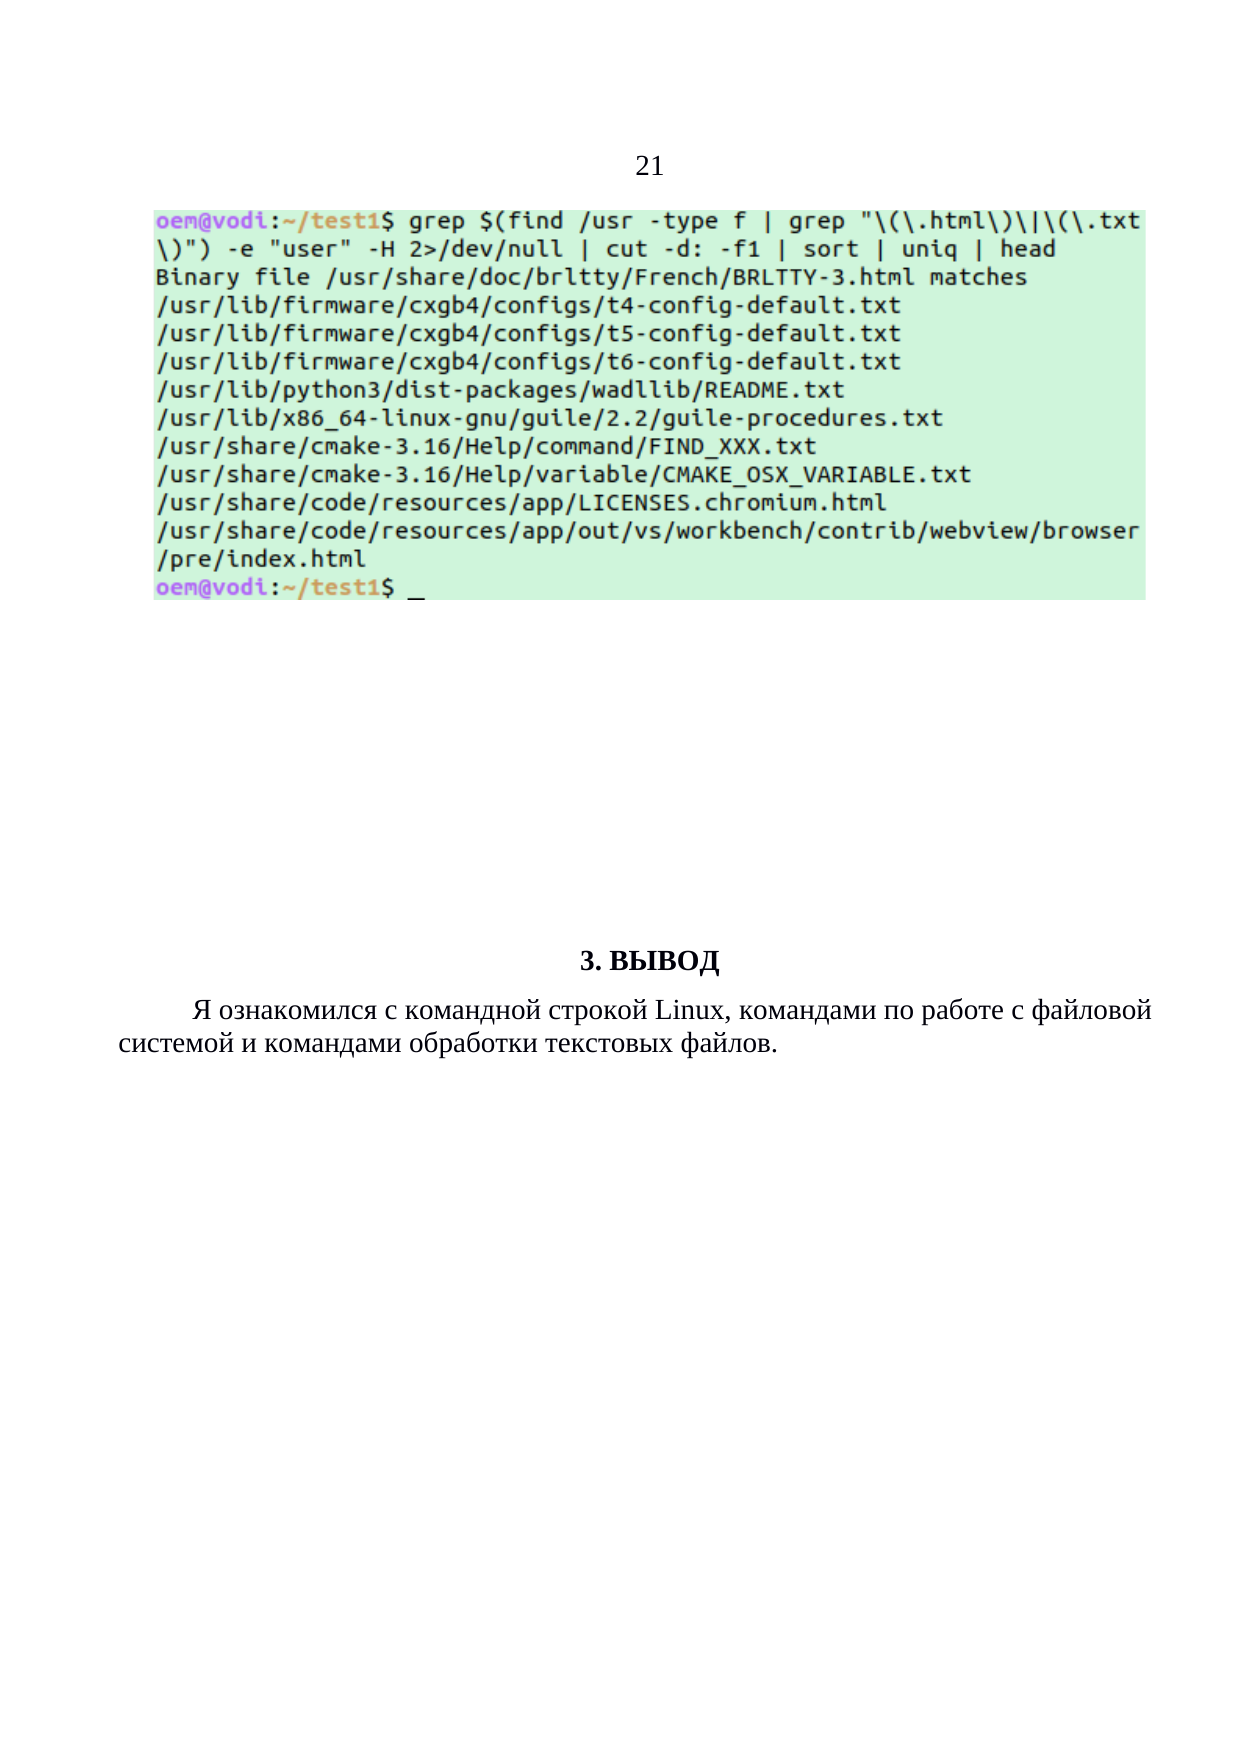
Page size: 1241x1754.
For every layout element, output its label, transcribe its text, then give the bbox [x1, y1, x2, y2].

picture [153, 210, 1146, 600]
text Я ознакомился с командной строкой Linux, командами по работе с файловой системой и командами обработки текстовых файлов. [118, 992, 1181, 1059]
subtitle 3. ВЫВОД [118, 943, 1181, 977]
